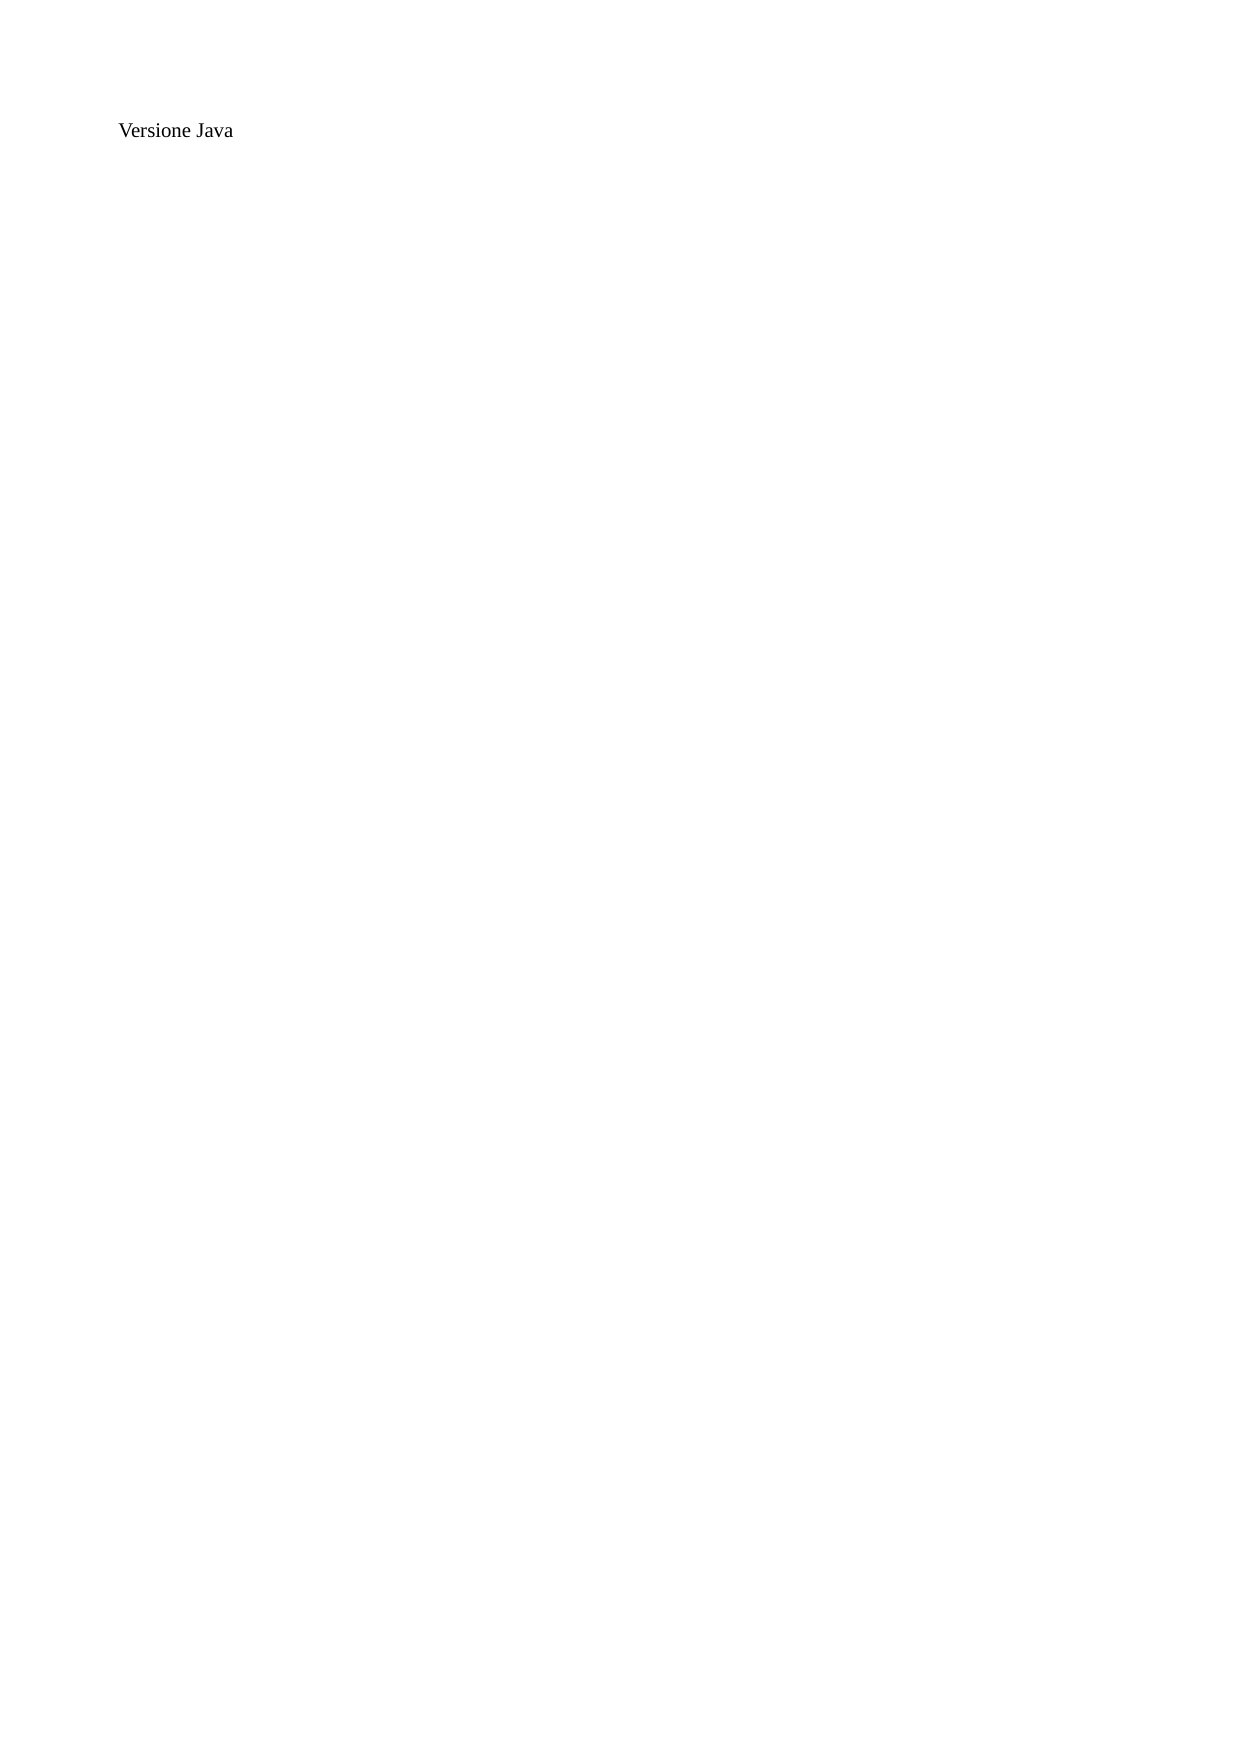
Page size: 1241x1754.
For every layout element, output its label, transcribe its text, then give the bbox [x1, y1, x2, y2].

text Versione Java [118, 118, 1122, 142]
